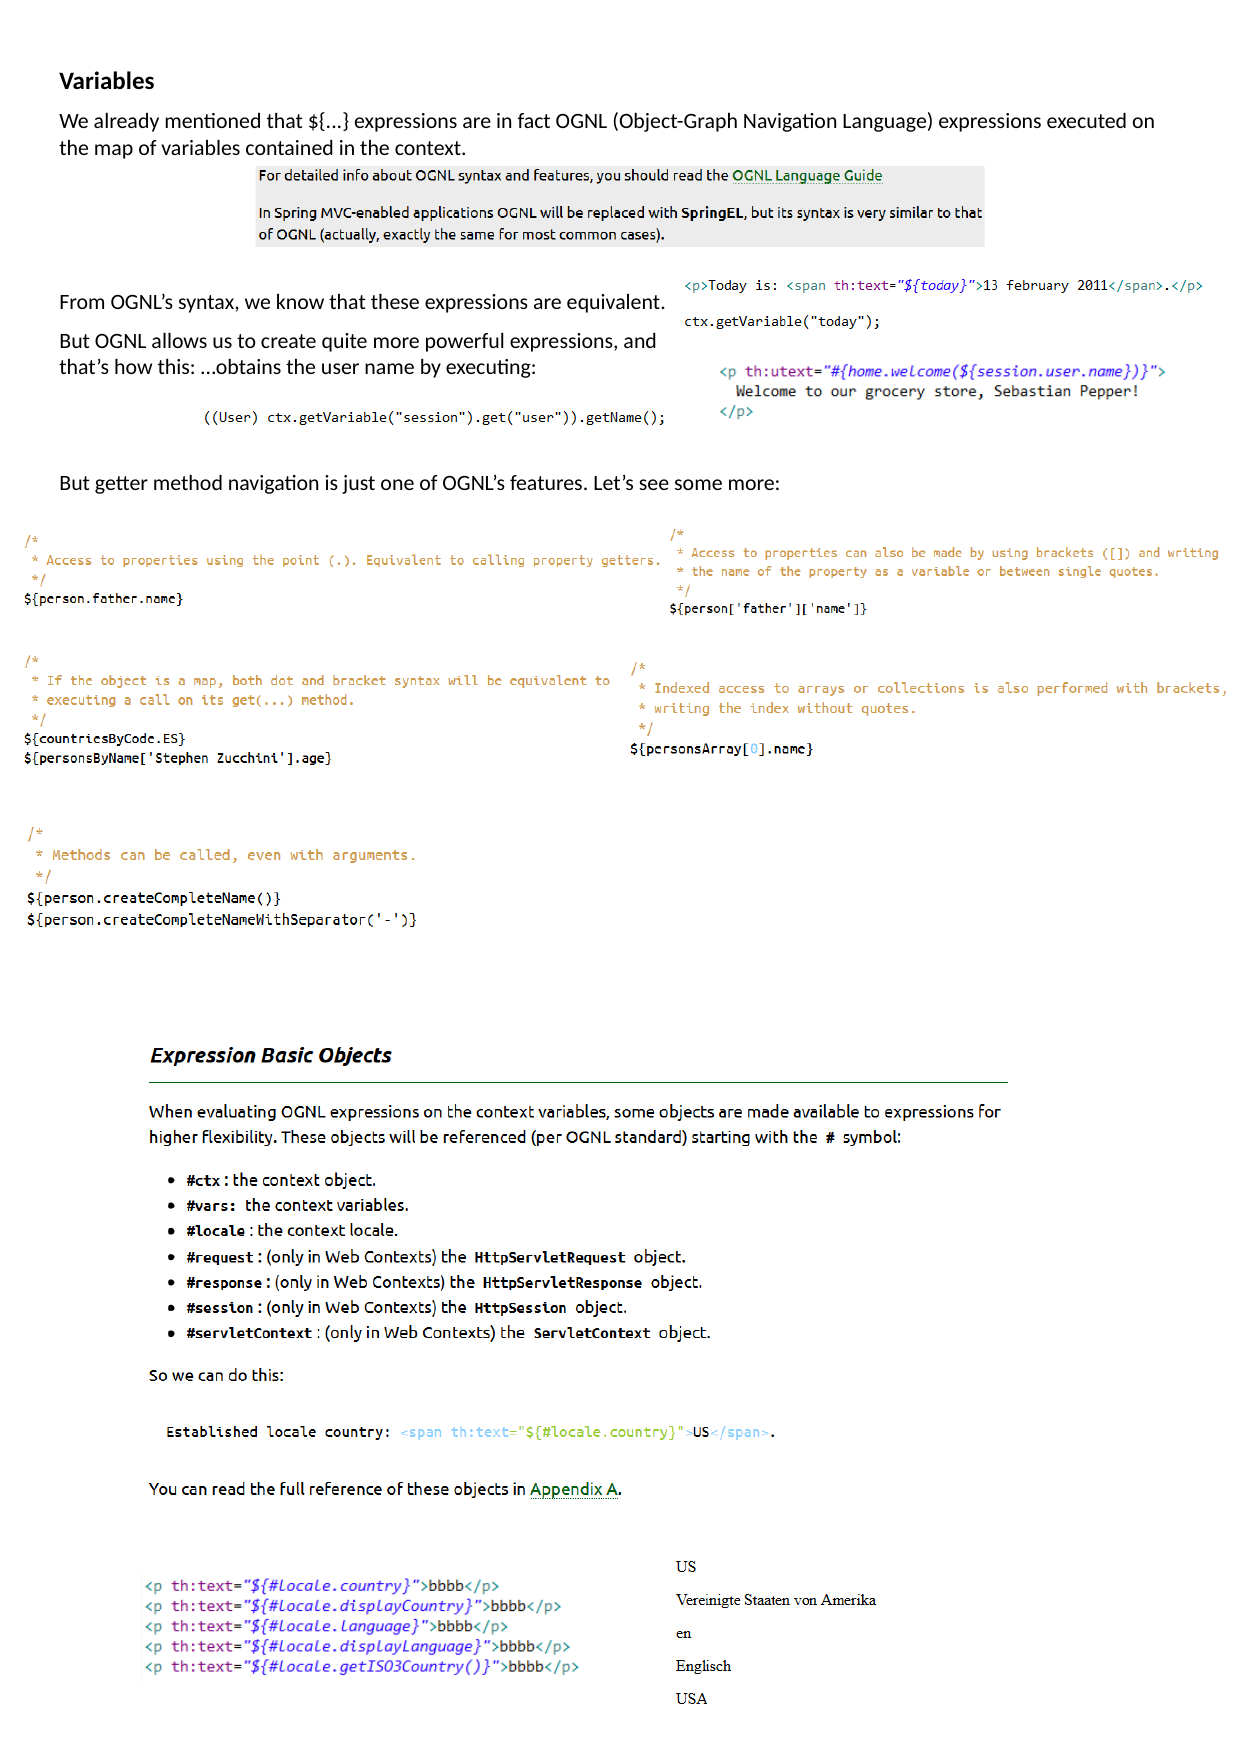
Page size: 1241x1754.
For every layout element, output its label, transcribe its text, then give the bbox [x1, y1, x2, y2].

picture [24, 825, 422, 934]
text But OGNL allows us to create quite more powerful expressions, and that’s how this: …obtains the user name by executing: [59, 327, 1181, 380]
picture [672, 1555, 878, 1710]
picture [19, 523, 1222, 618]
text From OGNL’s syntax, we know that these expressions are equivalent. [59, 288, 679, 315]
picture [255, 166, 985, 247]
picture [201, 405, 667, 432]
picture [679, 277, 1207, 334]
picture [141, 1042, 1008, 1503]
picture [626, 655, 1229, 759]
text We already mentioned that ${...} expressions are in fact OGNL (Object-Graph Navigation Language) expressions executed on the map of variables contained in the context. [59, 107, 1181, 161]
text But getter method navigation is just one of OGNL’s features. Let’s see some more: [59, 469, 1181, 496]
text Variables [59, 65, 1181, 96]
picture [717, 361, 1170, 426]
picture [22, 651, 612, 768]
picture [140, 1573, 586, 1684]
